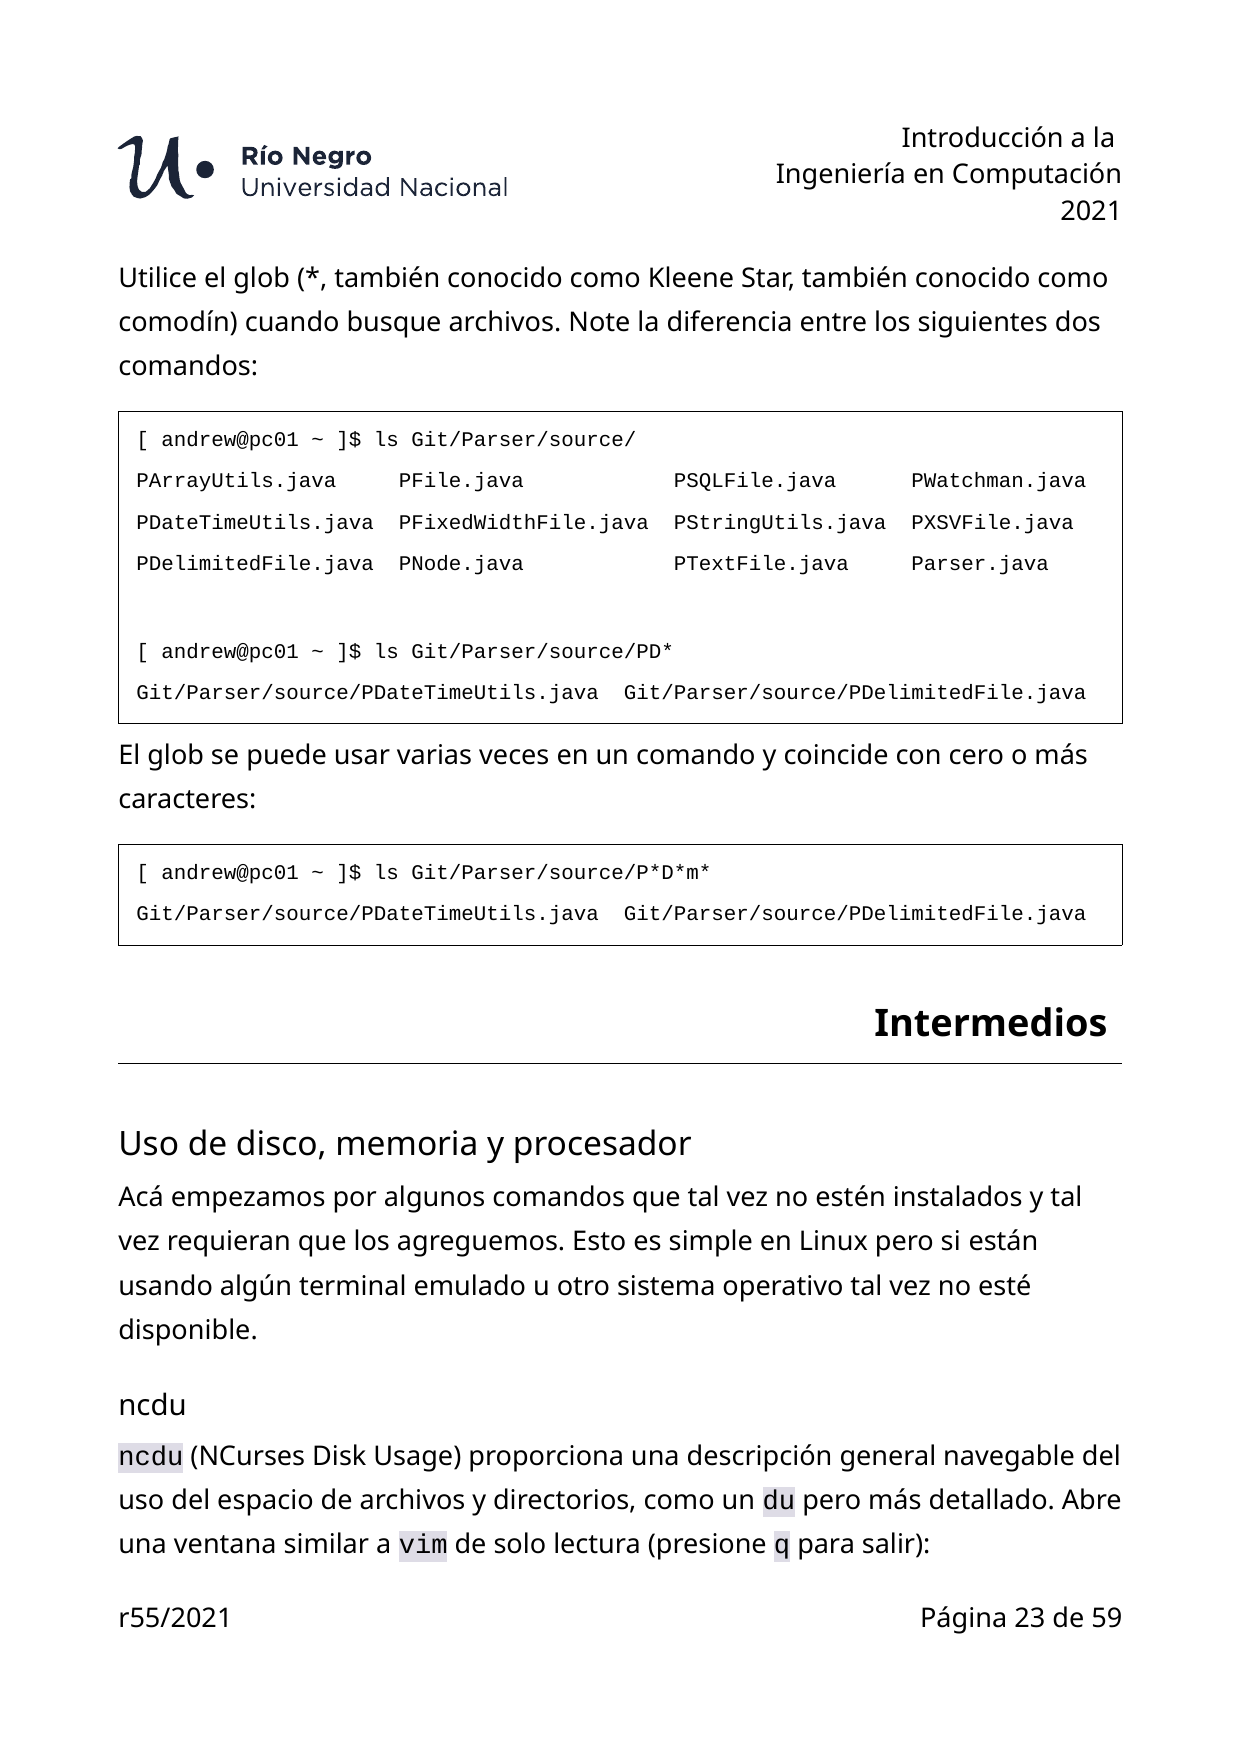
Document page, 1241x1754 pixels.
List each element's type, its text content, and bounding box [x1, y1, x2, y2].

text ncdu (NCurses Disk Usage) proporciona una descripción general navegable del uso del espacio de archivos y directorios, como un du pero más detallado. Abre una ventana similar a vim de solo lectura (presione q para salir): [118, 1436, 1122, 1562]
text PArrayUtils.java PFile.java PSQLFile.java PWatchman.java [119, 453, 1122, 494]
subtitle ncdu [118, 1383, 1122, 1423]
text Acá empezamos por algunos comandos que tal vez no estén instalados y tal vez requieran que los agreguemos. Esto es simple en Linux pero si están usando algún terminal emulado u otro sistema operativo tal vez no esté disponible. [118, 1178, 1122, 1347]
text PDateTimeUtils.java PFixedWidthFile.java PStringUtils.java PXSVFile.java [119, 494, 1122, 535]
text [ andrew@pc01 ~ ]$ ls Git/Parser/source/P*D*m* [119, 845, 1122, 885]
text Git/Parser/source/PDateTimeUtils.java Git/Parser/source/PDelimitedFile.java [119, 885, 1122, 945]
subtitle Uso de disco, memoria y procesador [118, 1119, 1122, 1165]
text El glob se puede usar varias veces en un comando y coincide con cero o más caracteres: [118, 735, 1122, 816]
text Git/Parser/source/PDateTimeUtils.java Git/Parser/source/PDelimitedFile.java [119, 664, 1122, 723]
text PDelimitedFile.java PNode.java PTextFile.java Parser.java [119, 535, 1122, 577]
text [ andrew@pc01 ~ ]$ ls Git/Parser/source/PD* [119, 623, 1122, 664]
text Utilice el glob (*, también conocido como Kleene Star, también conocido como comodín) cuando busque archivos. Note la diferencia entre los siguientes dos comandos: [118, 258, 1122, 383]
text [ andrew@pc01 ~ ]$ ls Git/Parser/source/ [119, 412, 1122, 453]
subtitle Intermedios [118, 981, 1122, 1063]
